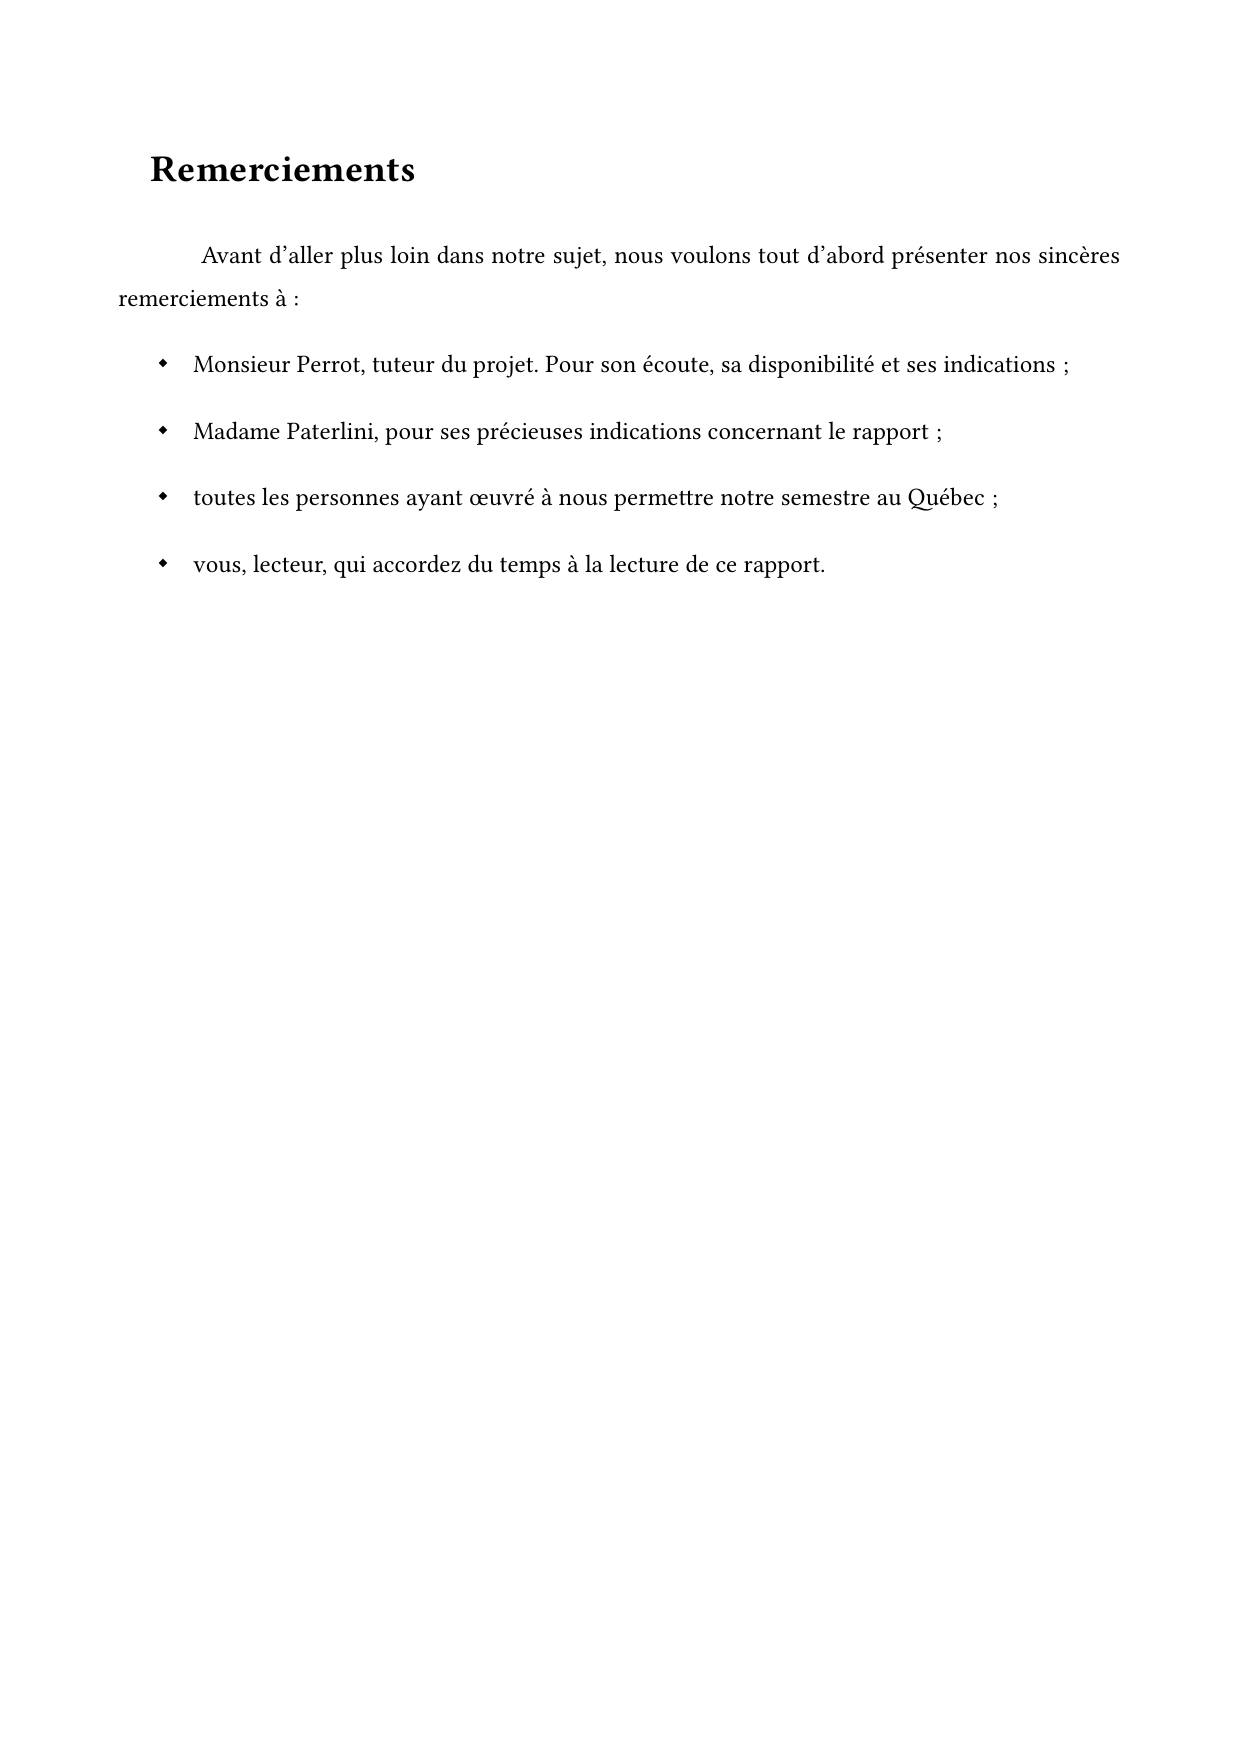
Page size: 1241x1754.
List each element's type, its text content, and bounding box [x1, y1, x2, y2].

list vous, lecteur, qui accordez du temps à la lecture de ce rapport. [156, 550, 1122, 578]
text Remerciements [151, 148, 1122, 190]
text Avant d’aller plus loin dans notre sujet, nous voulons tout d’abord présenter nos sincères remerciements à : [118, 241, 1122, 312]
list toutes les personnes ayant œuvré à nous permettre notre semestre au Québec ; [156, 483, 1122, 512]
list Monsieur Perrot, tuteur du projet. Pour son écoute, sa disponibilité et ses indications ; [156, 350, 1122, 379]
list Madame Paterlini, pour ses précieuses indications concernant le rapport ; [156, 417, 1122, 445]
